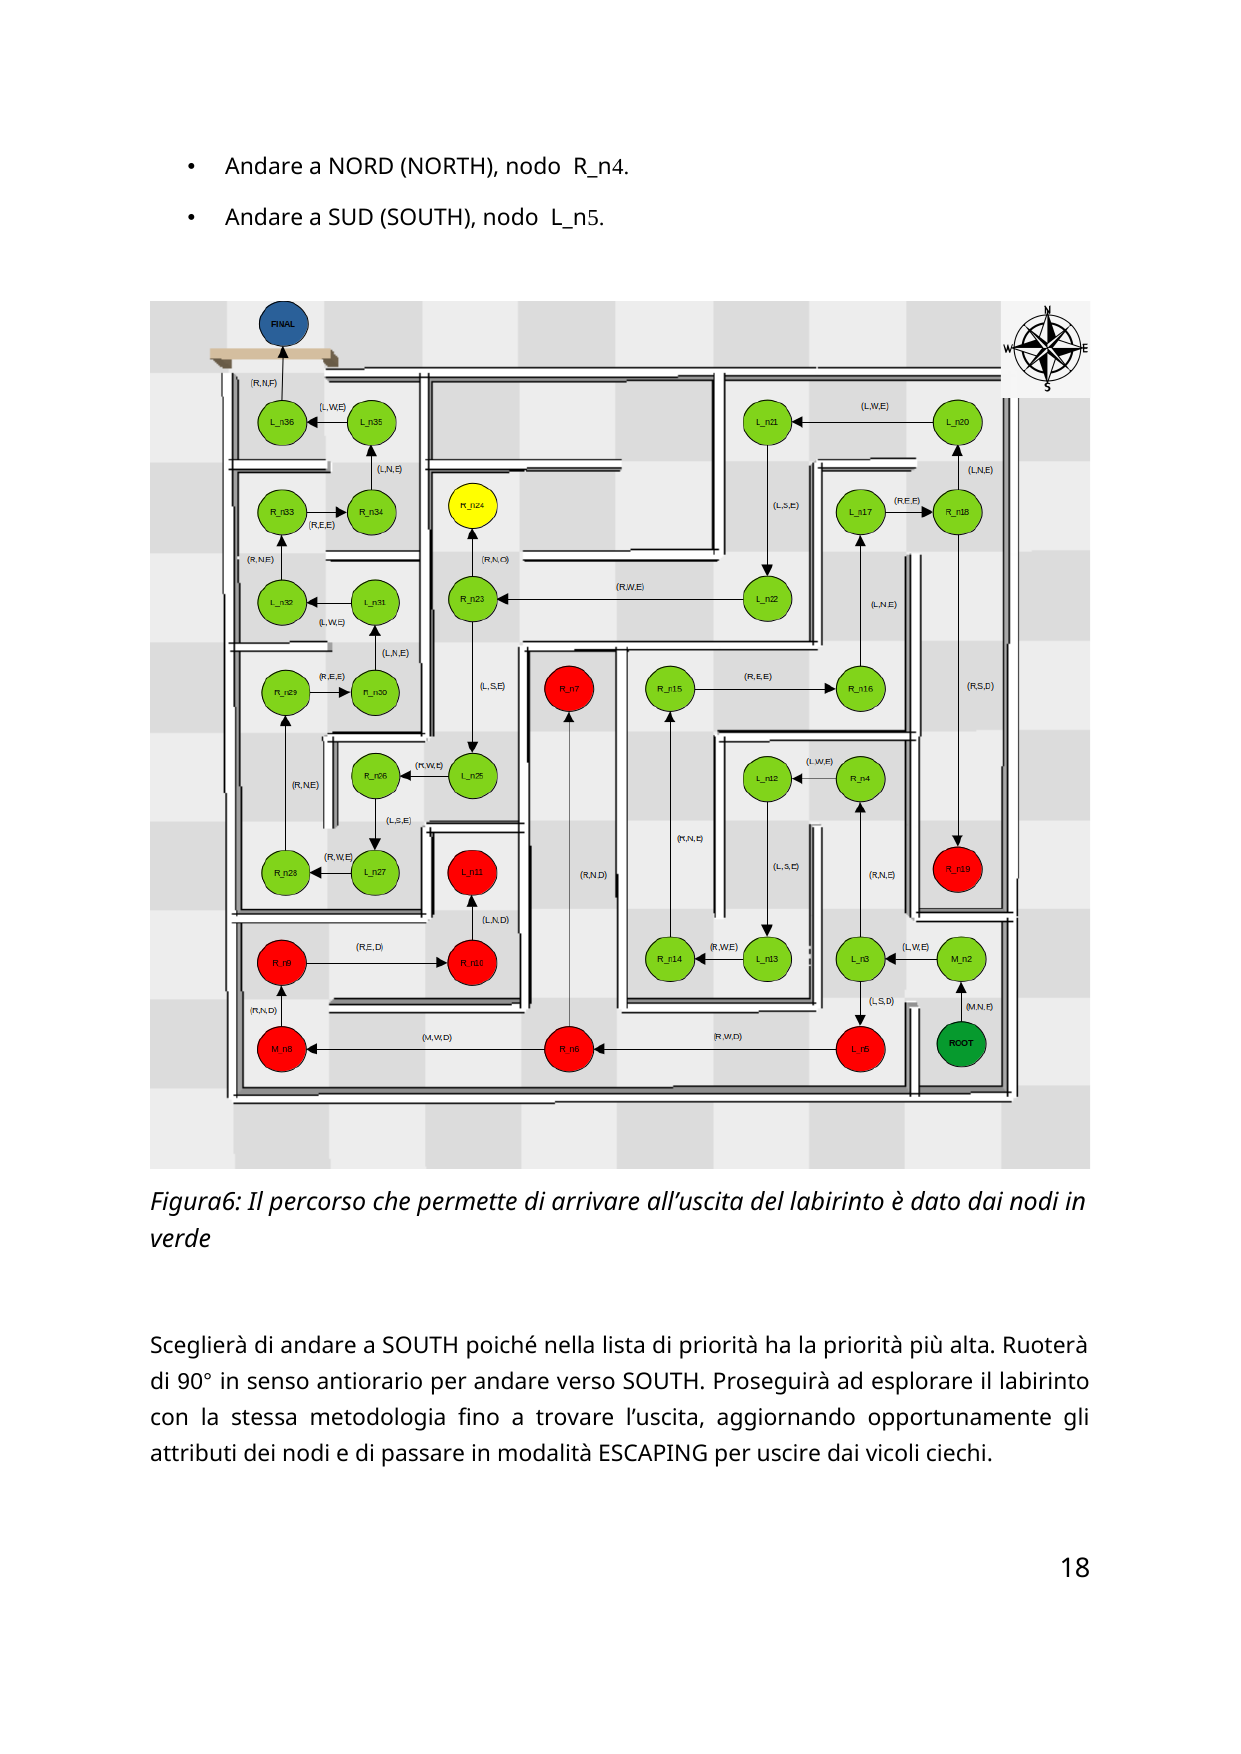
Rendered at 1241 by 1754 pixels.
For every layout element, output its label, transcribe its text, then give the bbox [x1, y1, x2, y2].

picture [150, 301, 1091, 1169]
list Andare a SUD (SOUTH), nodo L_n5. [187, 201, 1090, 232]
list Andare a NORD (NORTH), nodo R_n4. [187, 150, 1090, 181]
text Figura6: Il percorso che permette di arrivare all’uscita del labirinto è dato dai nodi in verde [150, 1169, 1090, 1255]
text Sceglierà di andare a SOUTH poiché nella lista di priorità ha la priorità più alta. Ruoterà di 90° in senso antiorario per andare verso SOUTH. Proseguirà ad esplorare il labirinto con la stessa metodologia fino a trovare l’uscita, aggiornando opportunamente gli attributi dei nodi e di passare in modalità ESCAPING per uscire dai vicoli ciechi. [150, 1329, 1090, 1468]
